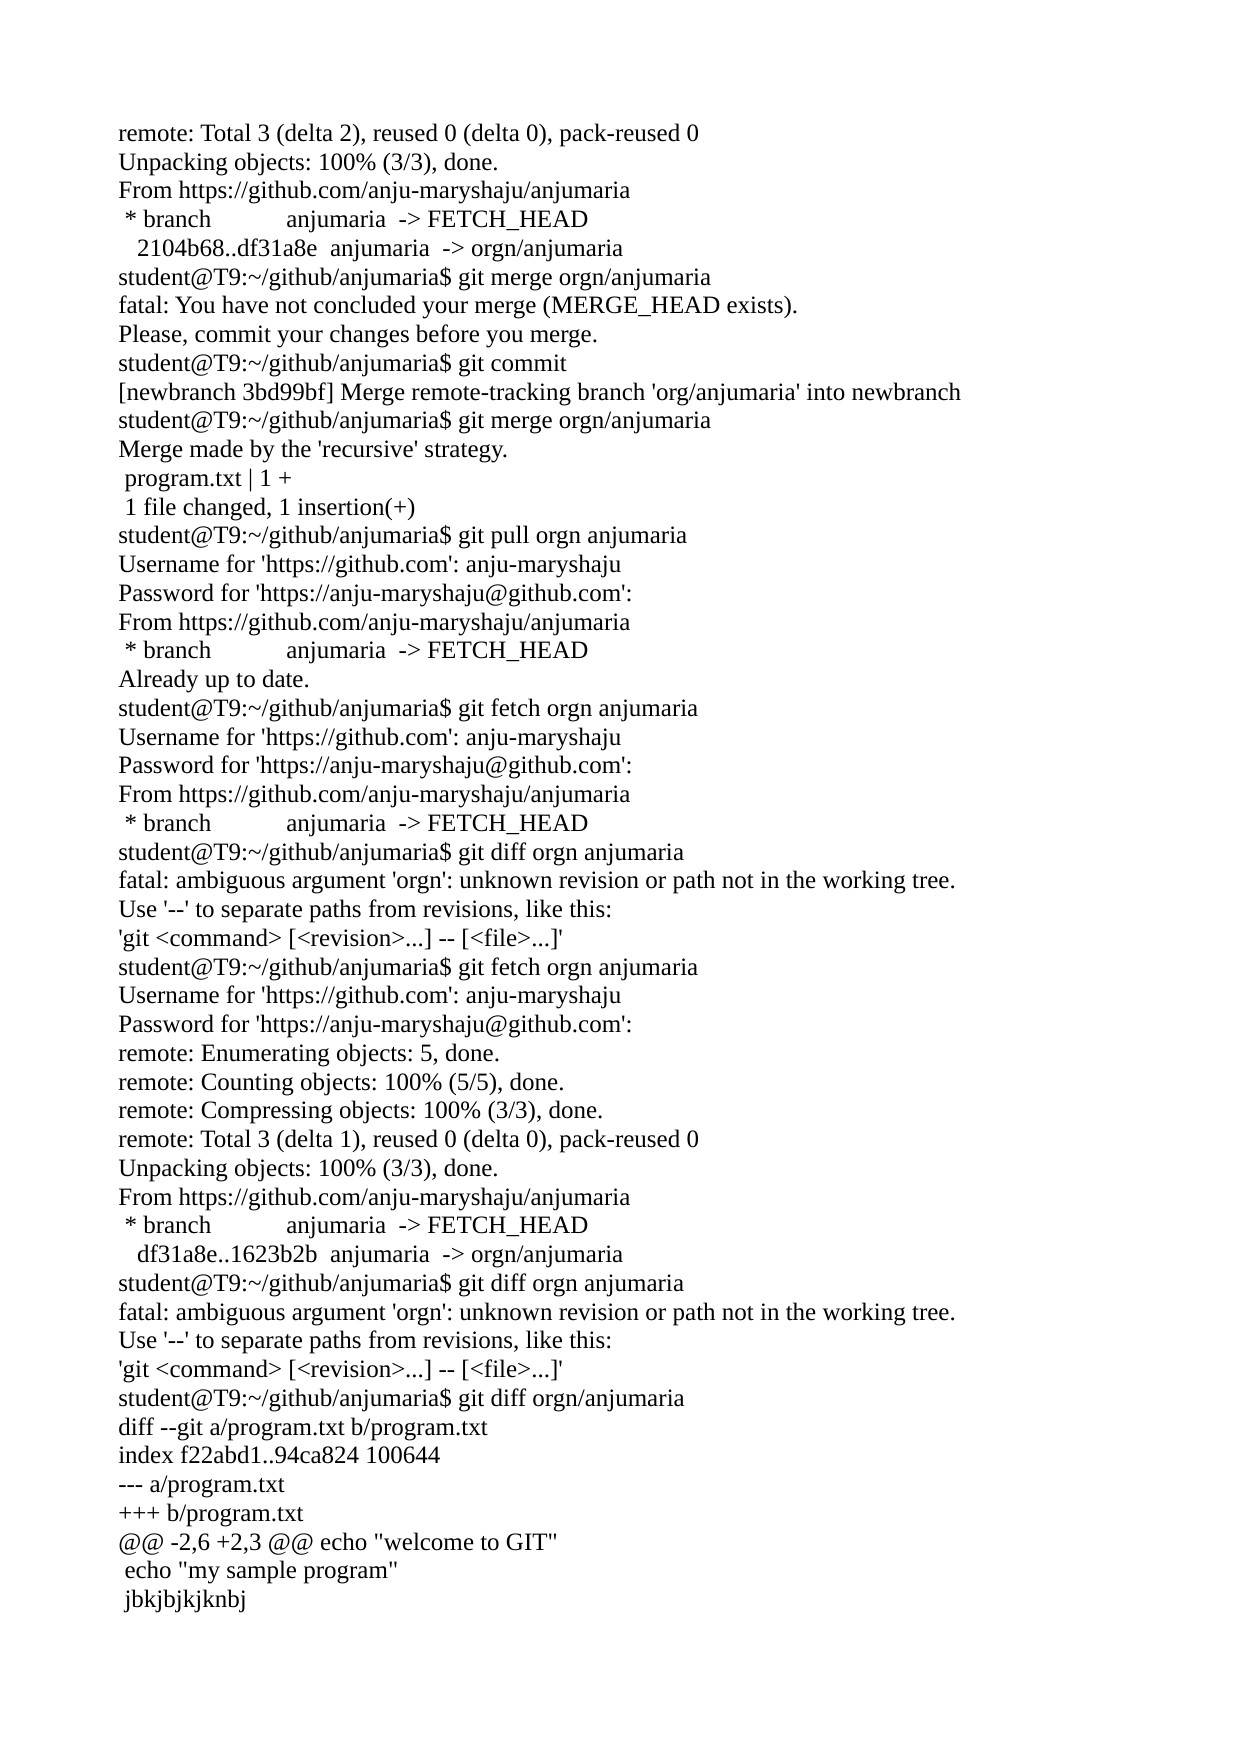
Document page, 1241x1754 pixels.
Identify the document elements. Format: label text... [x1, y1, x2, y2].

text student@T9:~/github/anjumaria$ git diff orgn/anjumaria [118, 1383, 1122, 1412]
text 'git <command> [<revision>...] -- [<file>...]' [118, 923, 1122, 952]
text From https://github.com/anju-maryshaju/anjumaria [118, 607, 1122, 636]
text * branch anjumaria -> FETCH_HEAD [118, 204, 1122, 233]
text 1 file changed, 1 insertion(+) [118, 492, 1122, 521]
text student@T9:~/github/anjumaria$ git merge orgn/anjumaria [118, 262, 1122, 291]
text remote: Enumerating objects: 5, done. [118, 1038, 1122, 1067]
text * branch anjumaria -> FETCH_HEAD [118, 1211, 1122, 1239]
text From https://github.com/anju-maryshaju/anjumaria [118, 176, 1122, 204]
text fatal: ambiguous argument 'orgn': unknown revision or path not in the working tree. [118, 866, 1122, 894]
text --- a/program.txt [118, 1469, 1122, 1498]
text Use '--' to separate paths from revisions, like this: [118, 1326, 1122, 1354]
text Username for 'https://github.com': anju-maryshaju [118, 981, 1122, 1009]
text Use '--' to separate paths from revisions, like this: [118, 894, 1122, 923]
text From https://github.com/anju-maryshaju/anjumaria [118, 1182, 1122, 1211]
text @@ -2,6 +2,3 @@ echo "welcome to GIT" [118, 1527, 1122, 1556]
text student@T9:~/github/anjumaria$ git fetch orgn anjumaria [118, 693, 1122, 722]
text fatal: ambiguous argument 'orgn': unknown revision or path not in the working tree. [118, 1297, 1122, 1326]
text Unpacking objects: 100% (3/3), done. [118, 1153, 1122, 1182]
text program.txt | 1 + [118, 463, 1122, 492]
text +++ b/program.txt [118, 1498, 1122, 1527]
text Merge made by the 'recursive' strategy. [118, 434, 1122, 463]
text * branch anjumaria -> FETCH_HEAD [118, 636, 1122, 664]
text fatal: You have not concluded your merge (MERGE_HEAD exists). [118, 291, 1122, 319]
text remote: Total 3 (delta 1), reused 0 (delta 0), pack-reused 0 [118, 1124, 1122, 1153]
text echo "my sample program" [118, 1556, 1122, 1584]
text Username for 'https://github.com': anju-maryshaju [118, 549, 1122, 578]
text Already up to date. [118, 664, 1122, 693]
text index f22abd1..94ca824 100644 [118, 1441, 1122, 1469]
text remote: Total 3 (delta 2), reused 0 (delta 0), pack-reused 0 [118, 118, 1122, 147]
text Unpacking objects: 100% (3/3), done. [118, 147, 1122, 176]
text 2104b68..df31a8e anjumaria -> orgn/anjumaria [118, 233, 1122, 262]
text [newbranch 3bd99bf] Merge remote-tracking branch 'org/anjumaria' into newbranch [118, 377, 1122, 406]
text student@T9:~/github/anjumaria$ git commit [118, 348, 1122, 377]
text remote: Compressing objects: 100% (3/3), done. [118, 1096, 1122, 1124]
text Password for 'https://anju-maryshaju@github.com': [118, 578, 1122, 607]
text From https://github.com/anju-maryshaju/anjumaria [118, 779, 1122, 808]
text Password for 'https://anju-maryshaju@github.com': [118, 751, 1122, 779]
text student@T9:~/github/anjumaria$ git diff orgn anjumaria [118, 837, 1122, 866]
text diff --git a/program.txt b/program.txt [118, 1412, 1122, 1441]
text remote: Counting objects: 100% (5/5), done. [118, 1067, 1122, 1096]
text student@T9:~/github/anjumaria$ git pull orgn anjumaria [118, 521, 1122, 549]
text student@T9:~/github/anjumaria$ git diff orgn anjumaria [118, 1268, 1122, 1297]
text 'git <command> [<revision>...] -- [<file>...]' [118, 1354, 1122, 1383]
text Password for 'https://anju-maryshaju@github.com': [118, 1009, 1122, 1038]
text * branch anjumaria -> FETCH_HEAD [118, 808, 1122, 837]
text student@T9:~/github/anjumaria$ git merge orgn/anjumaria [118, 406, 1122, 434]
text df31a8e..1623b2b anjumaria -> orgn/anjumaria [118, 1239, 1122, 1268]
text Username for 'https://github.com': anju-maryshaju [118, 722, 1122, 751]
text Please, commit your changes before you merge. [118, 319, 1122, 348]
text jbkjbjkjknbj [118, 1584, 1122, 1613]
text student@T9:~/github/anjumaria$ git fetch orgn anjumaria [118, 952, 1122, 981]
